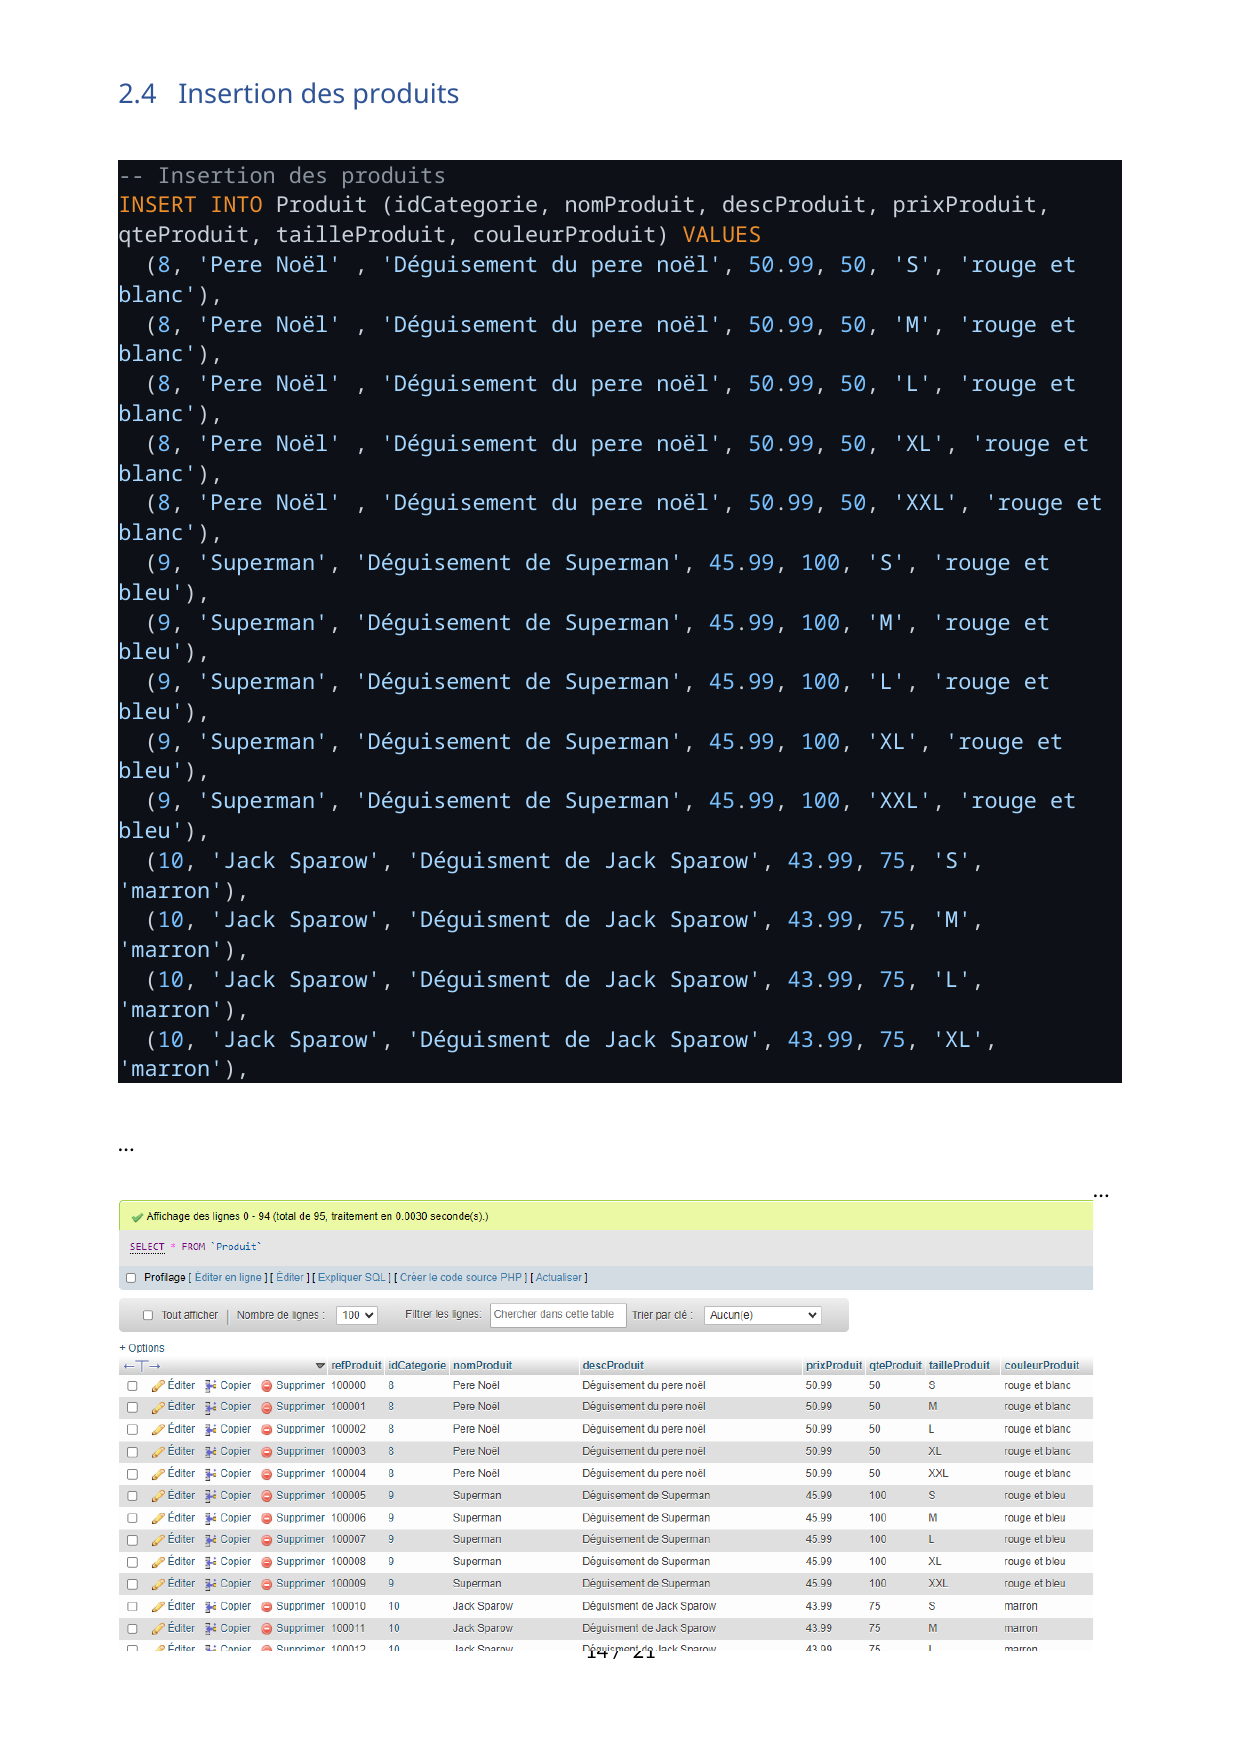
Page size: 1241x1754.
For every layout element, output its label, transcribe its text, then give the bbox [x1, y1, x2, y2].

text (8, 'Pere Noël' , 'Déguisement du pere noël', 50.99, 50, 'L', 'rouge et blanc'), [118, 368, 1122, 428]
text (9, 'Superman', 'Déguisement de Superman', 45.99, 100, 'XL', 'rouge et bleu'), [118, 726, 1122, 785]
subtitle Insertion des produits [118, 75, 1122, 112]
text (8, 'Pere Noël' , 'Déguisement du pere noël', 50.99, 50, 'S', 'rouge et blanc'), [118, 249, 1122, 309]
text (10, 'Jack Sparow', 'Déguisment de Jack Sparow', 43.99, 75, 'L', 'marron'), [118, 964, 1122, 1024]
text (8, 'Pere Noël' , 'Déguisement du pere noël', 50.99, 50, 'XL', 'rouge et blanc'), [118, 428, 1122, 487]
text (10, 'Jack Sparow', 'Déguisment de Jack Sparow', 43.99, 75, 'XL', 'marron'), [118, 1024, 1122, 1083]
text (8, 'Pere Noël' , 'Déguisement du pere noël', 50.99, 50, 'XXL', 'rouge et blanc'), [118, 487, 1122, 547]
text -- Insertion des produits [118, 160, 1122, 189]
text (10, 'Jack Sparow', 'Déguisment de Jack Sparow', 43.99, 75, 'M', 'marron'), [118, 904, 1122, 964]
text INSERT INTO Produit (idCategorie, nomProduit, descProduit, prixProduit, qteProduit, tailleProduit, couleurProduit) VALUES [118, 189, 1122, 249]
text (9, 'Superman', 'Déguisement de Superman', 45.99, 100, 'L', 'rouge et bleu'), [118, 666, 1122, 726]
text (9, 'Superman', 'Déguisement de Superman', 45.99, 100, 'S', 'rouge et bleu'), [118, 547, 1122, 607]
text … [118, 1129, 1122, 1157]
text (10, 'Jack Sparow', 'Déguisment de Jack Sparow', 43.99, 75, 'S', 'marron'), [118, 845, 1122, 904]
text (9, 'Superman', 'Déguisement de Superman', 45.99, 100, 'M', 'rouge et bleu'), [118, 607, 1122, 666]
text (9, 'Superman', 'Déguisement de Superman', 45.99, 100, 'XXL', 'rouge et bleu'), [118, 785, 1122, 845]
text … [118, 1175, 1122, 1203]
text (8, 'Pere Noël' , 'Déguisement du pere noël', 50.99, 50, 'M', 'rouge et blanc'), [118, 309, 1122, 368]
